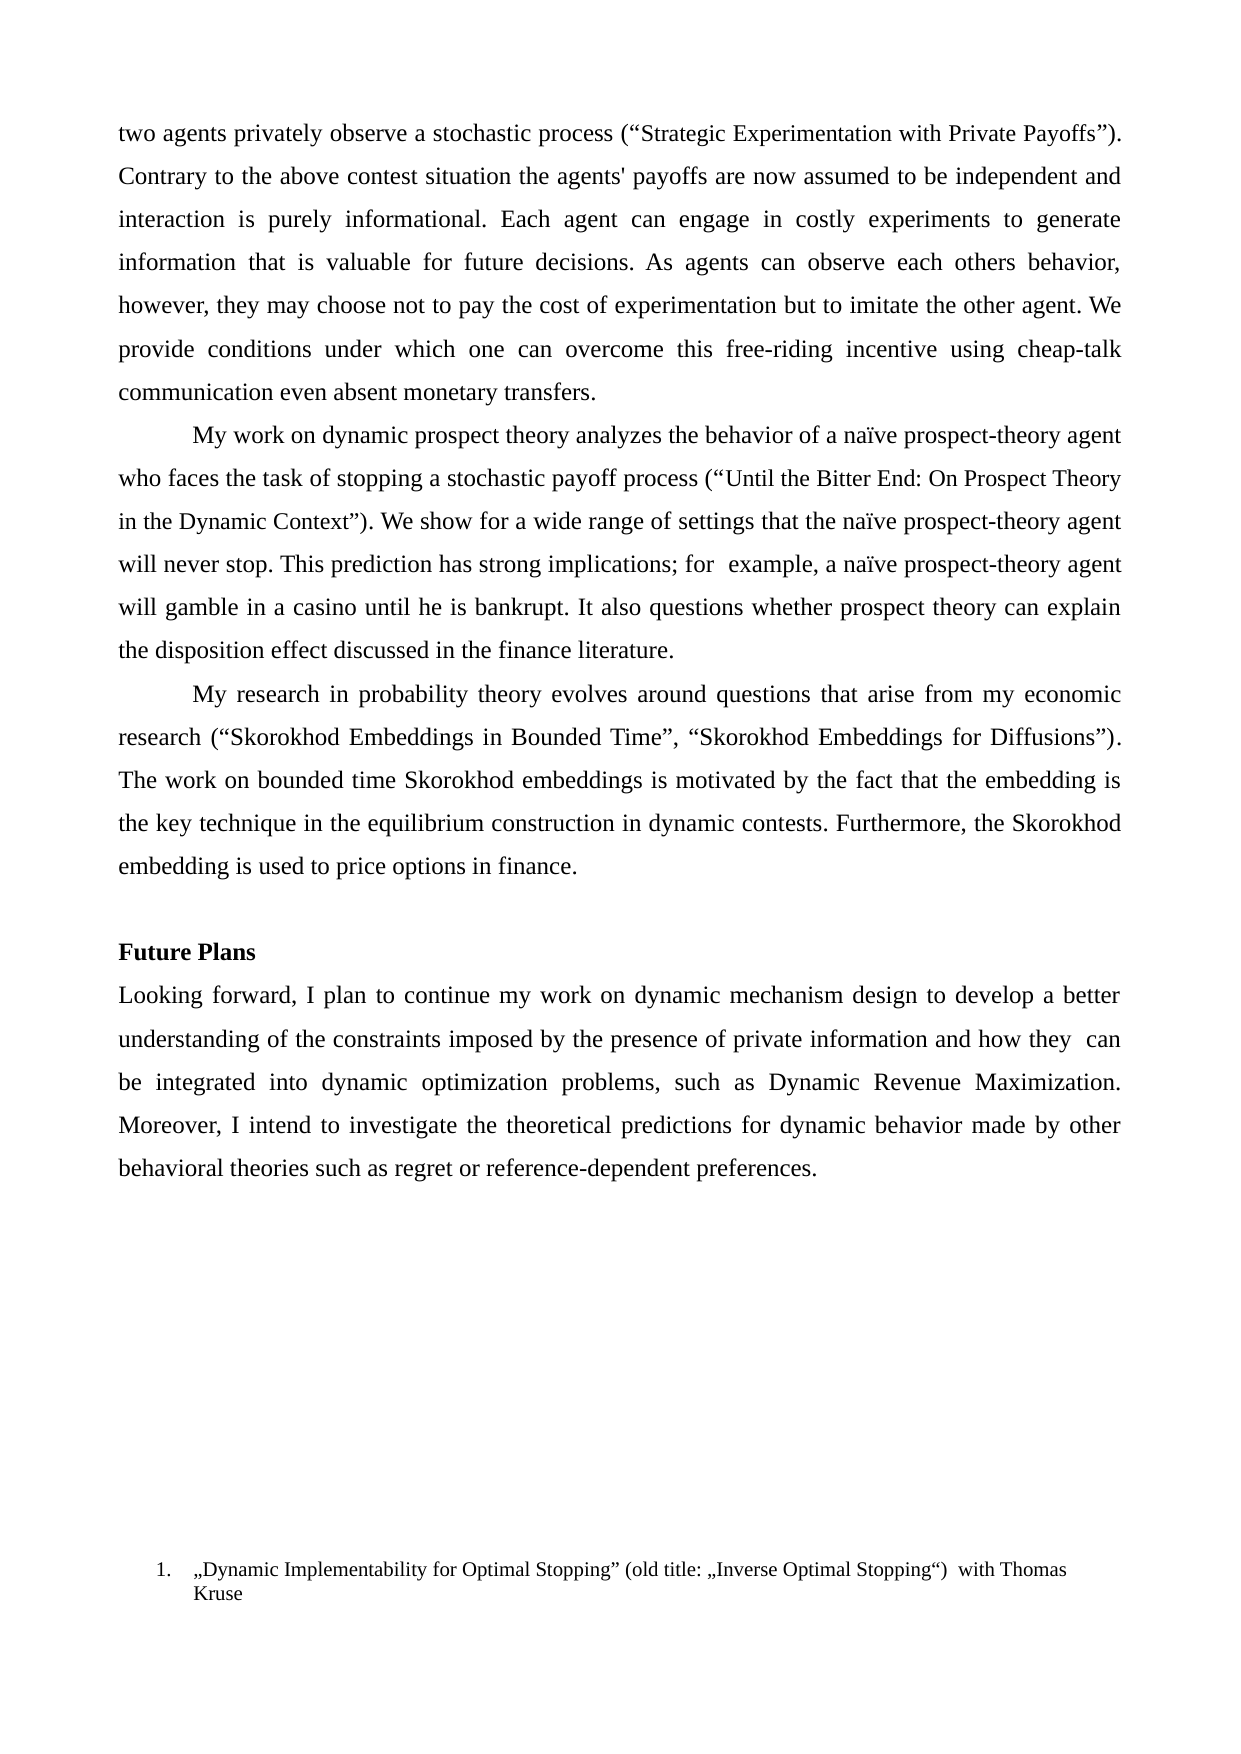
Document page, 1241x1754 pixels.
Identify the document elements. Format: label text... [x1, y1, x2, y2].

list „Dynamic Implementability for Optimal Stopping” (old title: „Inverse Optimal Stopping“) with Thomas Kruse [156, 1557, 1122, 1605]
text two agents privately observe a stochastic process (“Strategic Experimentation with Private Payoffs”). Contrary to the above contest situation the agents' payoffs are now assumed to be independent and interaction is purely informational. Each agent can engage in costly experiments to generate information that is valuable for future decisions. As agents can observe each others behavior, however, they may choose not to pay the cost of experimentation but to imitate the other agent. We provide conditions under which one can overcome this free-riding incentive using cheap-talk communication even absent monetary transfers. [118, 118, 1122, 406]
text My research in probability theory evolves around questions that arise from my economic research (“Skorokhod Embeddings in Bounded Time”, “Skorokhod Embeddings for Diffusions”). The work on bounded time Skorokhod embeddings is motivated by the fact that the embedding is the key technique in the equilibrium construction in dynamic contests. Furthermore, the Skorokhod embedding is used to price options in finance. [118, 679, 1122, 880]
text My work on dynamic prospect theory analyzes the behavior of a naïve prospect-theory agent who faces the task of stopping a stochastic payoff process (“Until the Bitter End: On Prospect Theory in the Dynamic Context”). We show for a wide range of settings that the naïve prospect-theory agent will never stop. This prediction has strong implications; for example, a naïve prospect-theory agent will gamble in a casino until he is bankrupt. It also questions whether prospect theory can explain the disposition effect discussed in the finance literature. [118, 420, 1122, 664]
text Looking forward, I plan to continue my work on dynamic mechanism design to develop a better understanding of the constraints imposed by the presence of private information and how they can be integrated into dynamic optimization problems, such as Dynamic Revenue Maximization. Moreover, I intend to investigate the theoretical predictions for dynamic behavior made by other behavioral theories such as regret or reference-dependent preferences. [118, 981, 1122, 1182]
text Future Plans [118, 937, 1122, 966]
